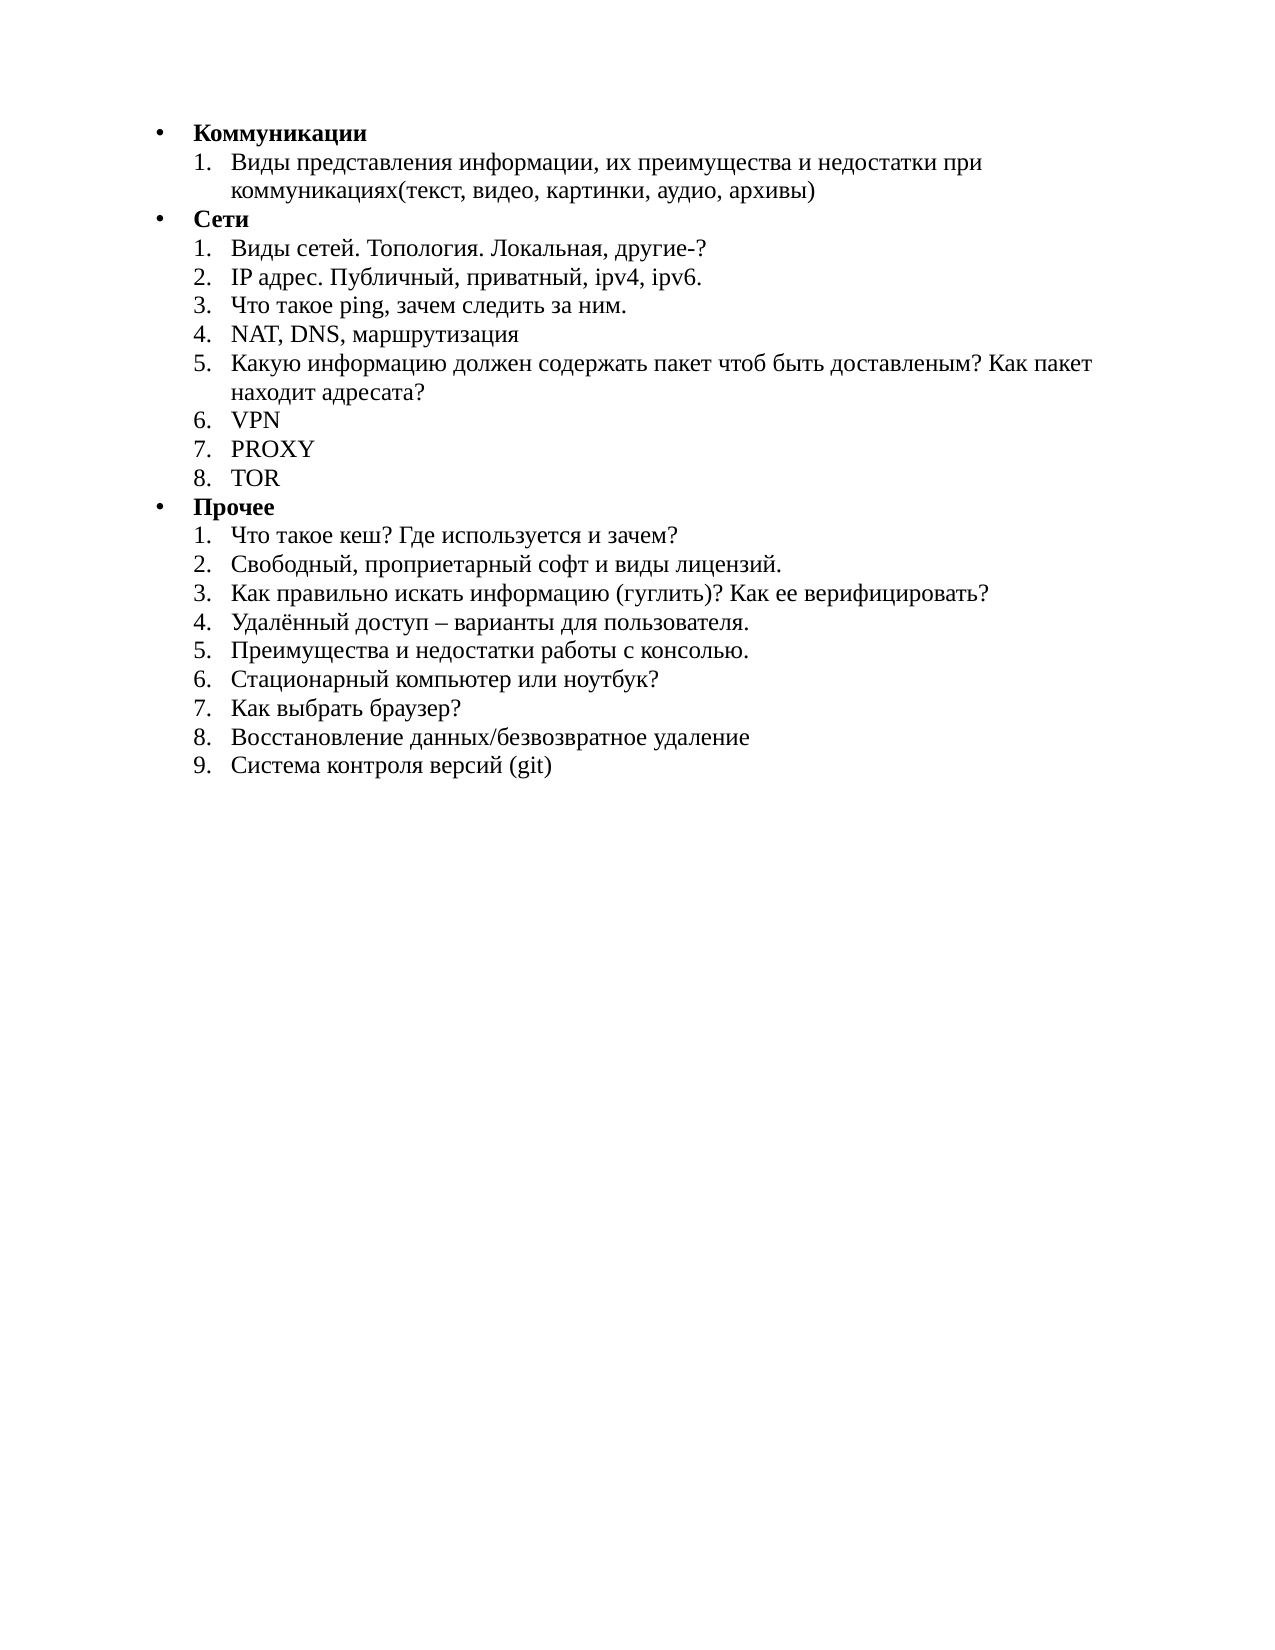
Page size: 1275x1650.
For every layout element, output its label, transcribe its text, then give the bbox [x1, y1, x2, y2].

list Какую информацию должен содержать пакет чтоб быть доставленым? Как пакет находит адресата? [193, 348, 1157, 406]
list VPN [193, 406, 1157, 434]
list NAT, DNS, маршрутизация [193, 319, 1157, 348]
list Система контроля версий (git) [193, 751, 1157, 779]
list Виды сетей. Топология. Локальная, другие-? [193, 233, 1157, 262]
list Виды представления информации, их преимущества и недостатки при коммуникациях(текст, видео, картинки, аудио, архивы) [193, 147, 1157, 204]
list IP адрес. Публичный, приватный, ipv4, ipv6. [193, 262, 1157, 291]
list TOR [193, 463, 1157, 492]
list Сети [156, 204, 1157, 233]
list Как выбрать браузер? [193, 693, 1157, 722]
list Что такое ping, зачем следить за ним. [193, 291, 1157, 319]
list Коммуникации [156, 118, 1157, 147]
list PROXY [193, 434, 1157, 463]
list Удалённый доступ – варианты для пользователя. [193, 607, 1157, 636]
list Восстановление данных/безвозвратное удаление [193, 722, 1157, 751]
list Как правильно искать информацию (гуглить)? Как ее верифицировать? [193, 578, 1157, 607]
list Свободный, проприетарный софт и виды лицензий. [193, 549, 1157, 578]
list Стационарный компьютер или ноутбук? [193, 664, 1157, 693]
list Что такое кеш? Где используется и зачем? [193, 521, 1157, 549]
list Преимущества и недостатки работы с консолью. [193, 636, 1157, 664]
list Прочее [156, 492, 1157, 521]
